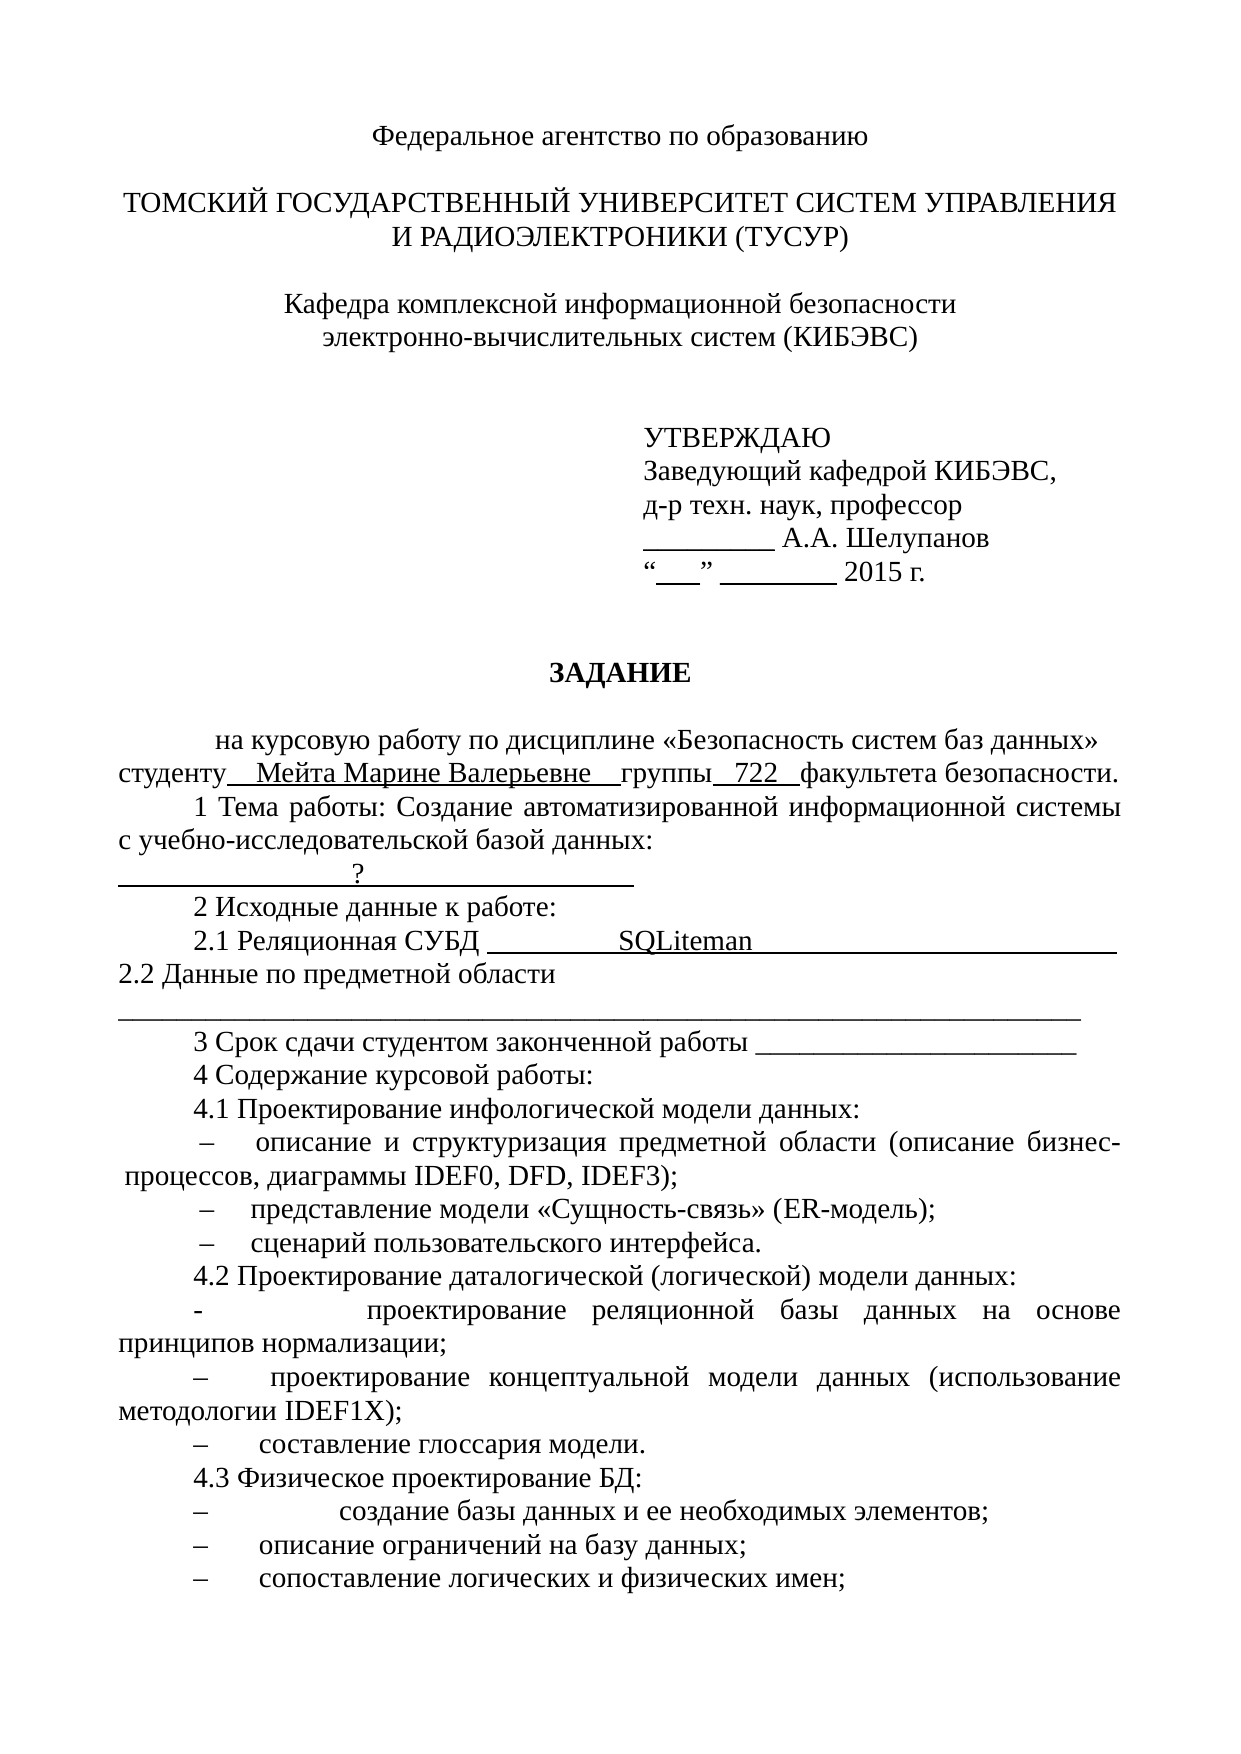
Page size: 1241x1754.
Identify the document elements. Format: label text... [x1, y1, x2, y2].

text – сопоставление логических и физических имен; [193, 1560, 1122, 1594]
text – описание и структуризация предметной области (описание бизнес-процессов, диаграммы IDEF0, DFD, IDEF3); [124, 1124, 1122, 1191]
text – составление глоссария модели. [193, 1426, 1122, 1460]
subtitle электронно-вычислительных систем (КИБЭВС) [118, 319, 1122, 353]
text – сценарий пользовательского интерфейса. [124, 1225, 1122, 1258]
subtitle ТОМСКИЙ ГОСУДАРСТВЕННЫЙ УНИВЕРСИТЕТ СИСТЕМ УПРАВЛЕНИЯ И РАДИОЭЛЕКТРОНИКИ (ТУСУР) [118, 185, 1122, 252]
text 3 Срок сдачи студентом законченной работы ______________________ [118, 1024, 1122, 1057]
text 1 Тема работы: Создание автоматизированной информационной системы с учебно-исследовательской базой данных: [118, 789, 1122, 856]
text на курсовую работу по дисциплине «Безопасность систем баз данных» [118, 722, 1122, 755]
subtitle Федеральное агентство по образованию [118, 118, 1122, 152]
text – проектирование концептуальной модели данных (использование методологии IDEF1X); [118, 1359, 1122, 1426]
text 2 Исходные данные к работе: [118, 889, 1122, 923]
subtitle Кафедра комплексной информационной безопасности [118, 286, 1122, 319]
text 4 Содержание курсовой работы: [118, 1057, 1122, 1091]
subtitle ЗАДАНИЕ [118, 655, 1122, 688]
text 4.1 Проектирование инфологической модели данных: [118, 1091, 1122, 1124]
text УТВЕРЖДАЮ [118, 420, 1122, 453]
text 2.2 Данные по предметной области __________________________________________________________________ [118, 957, 1122, 1024]
text _________ А.А. Шелупанов [118, 521, 1122, 554]
text Заведующий кафедрой КИБЭВС, [142, 453, 1122, 487]
text ? [118, 856, 1122, 889]
text – представление модели «Сущность-связь» (ER-модель); [124, 1191, 1122, 1225]
text – создание базы данных и ее необходимых элементов; [193, 1493, 1122, 1527]
text студенту Мейта Марине Валерьевне группы 722 факультета безопасности. [118, 755, 1122, 789]
text 4.2 Проектирование даталогической (логической) модели данных: [193, 1258, 1122, 1292]
text 2.1 Реляционная СУБД SQLiteman [118, 923, 1122, 957]
text – описание ограничений на базу данных; [193, 1527, 1122, 1560]
text “___” ________ 2015 г. [118, 554, 1122, 588]
text д-р техн. наук, профессор [142, 487, 1122, 521]
text 4.3 Физическое проектирование БД: [193, 1460, 1122, 1493]
text - проектирование реляционной базы данных на основе принципов нормализации; [118, 1292, 1122, 1359]
